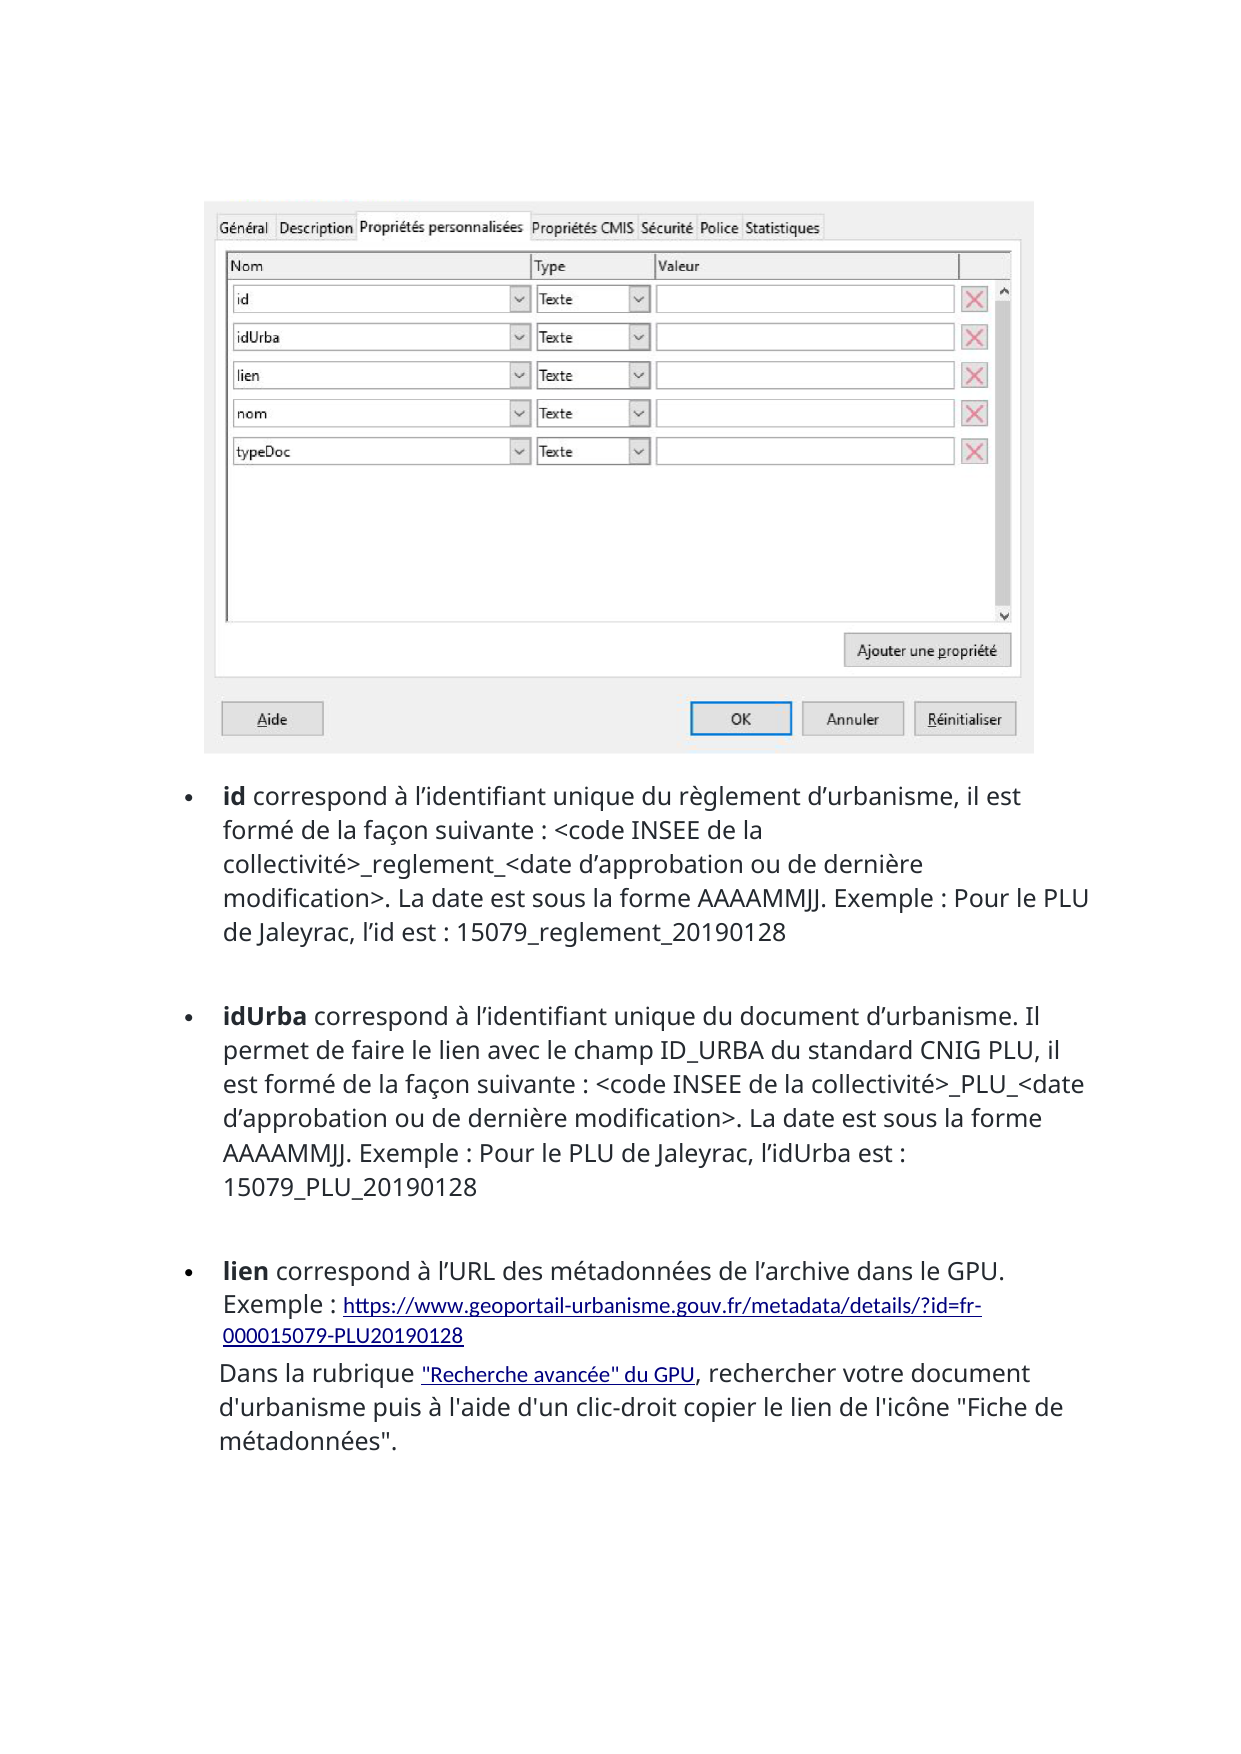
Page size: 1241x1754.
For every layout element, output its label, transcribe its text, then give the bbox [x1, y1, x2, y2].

list id correspond à l’identifiant unique du règlement d’urbanisme, il est formé de la façon suivante : <code INSEE de la collectivité>_reglement_<date d’approbation ou de dernière modification>. La date est sous la forme AAAAMMJJ. Exemple : Pour le PLU de Jaleyrac, l’id est : 15079_reglement_20190128 [185, 779, 1093, 949]
text Dans la rubrique "Recherche avancée" du GPU, rechercher votre document d'urbanisme puis à l'aide d'un clic-droit copier le lien de l'icône "Fiche de métadonnées". [218, 1355, 1093, 1457]
picture [202, 197, 1036, 754]
list lien correspond à l’URL des métadonnées de l’archive dans le GPU. Exemple : https://www.geoportail-urbanisme.gouv.fr/metadata/details/?id=fr-000015079-PLU20190128 [185, 1253, 1093, 1349]
list idUrba correspond à l’identifiant unique du document d’urbanisme. Il permet de faire le lien avec le champ ID_URBA du standard CNIG PLU, il est formé de la façon suivante : <code INSEE de la collectivité>_PLU_<date d’approbation ou de dernière modification>. La date est sous la forme AAAAMMJJ. Exemple : Pour le PLU de Jaleyrac, l’idUrba est : 15079_PLU_20190128 [185, 999, 1093, 1203]
